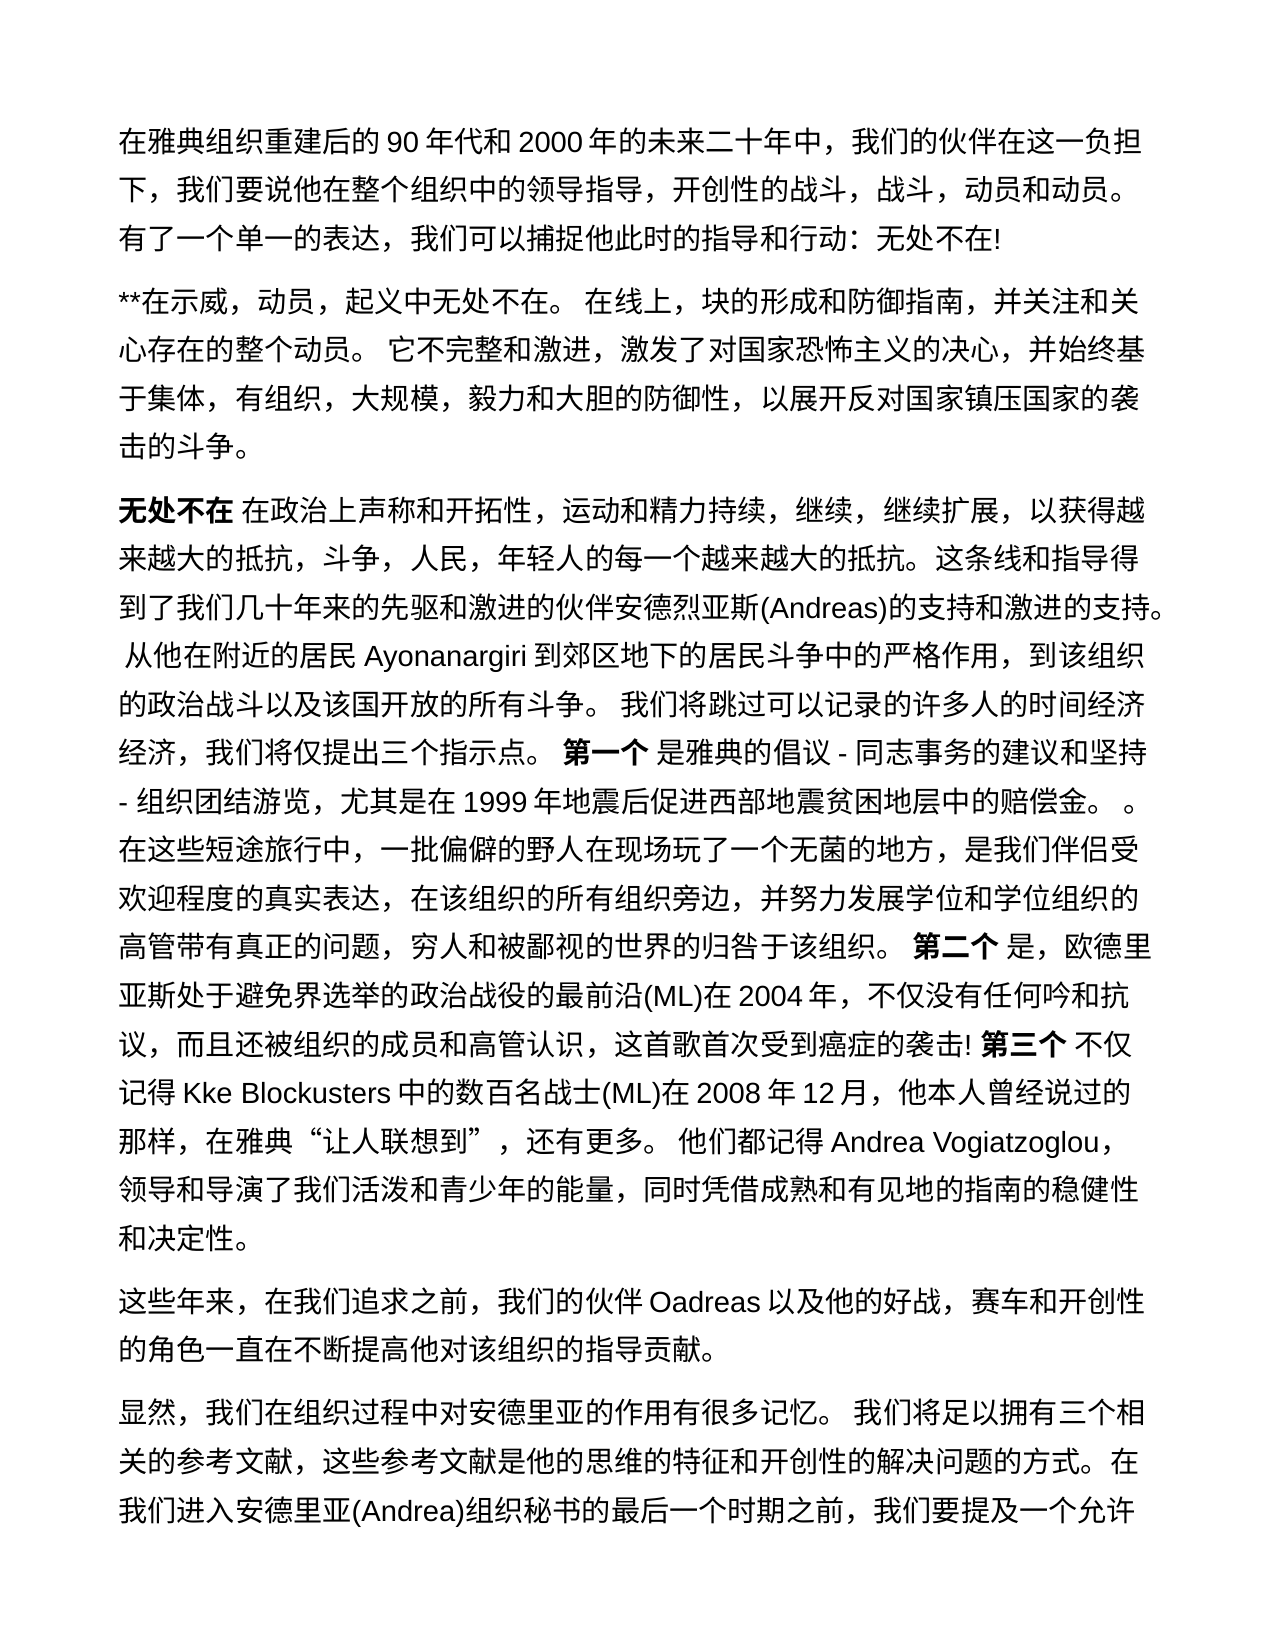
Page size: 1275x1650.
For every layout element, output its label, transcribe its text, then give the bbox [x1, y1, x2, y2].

text 显然，我们在组织过程中对安德里亚的作用有很多记忆。 我们将足以拥有三个相关的参考文献，这些参考文献是他的思维的特征和开创性的解决问题的方式。在我们进入安德里亚(Andrea)组织秘书的最后一个时期之前，我们要提及一个允许我们 - 他对他所服务的运动和组织的贡献的“特殊性”。 没有书籍，小册子，具有我们伴侣签名的版本!他们没有 - 也许是他自己的选择 - 但事实是伴侣非常多产!2000年在2000年与国外和其他组织合作，数百篇关于公牛的分析和指导，党派会议和重点的教科书，有关党派文书，文本和帐户的教科书，指导决策，开创性的阐述和详细说明以及与TKP/ML的共同组织以及来自国外和其他组织多年来，这是他自己的。 我们也绝对想被评为他在我们报纸上的“ MS ...”专栏文章中写的多汁和公众评论，当然还有他近年来的重要政治文本。 我们指的是决定。 For international developments in the face of and after the election of Trump in the US and what it expresses and signals, and in the decisions of the KO. 对于卡拉迪纳 - 卡拉迪(Karadina-Caradine)来说，我们的伴侣从第一个到政治一流的饱满，反对他所说的“左派”的巨大混乱和适应的闭幕。 ko 他已经决定通过发布我们伴侣的文字来纠正这种“特殊性”。 [118, 1390, 1157, 1529]
text 在雅典组织重建后的90年代和2000年的未来二十年中，我们的伙伴在这一负担下，我们要说他在整个组织中的领导指导，开创性的战斗，战斗，动员和动员。 有了一个单一的表达，我们可以捕捉他此时的指导和行动：无处不在! [118, 118, 1157, 257]
text 这些年来，在我们追求之前，我们的伙伴Oadreas以及他的好战，赛车和开创性的角色一直在不断提高他对该组织的指导贡献。 [118, 1278, 1157, 1369]
text **在示威，动员，起义中无处不在。 在线上，块的形成和防御指南，并关注和关心存在的整个动员。 它不完整和激进，激发了对国家恐怖主义的决心，并始终基于集体，有组织，大规模，毅力和大胆的防御性，以展开反对国家镇压国家的袭击的斗争。 [118, 278, 1157, 466]
text 无处不在 在政治上声称和开拓性，运动和精力持续，继续，继续扩展，以获得越来越大的抵抗，斗争，人民，年轻人的每一个越来越大的抵抗。这条线和指导得到了我们几十年来的先驱和激进的伙伴安德烈亚斯(Andreas)的支持和激进的支持。 从他在附近的居民Ayonanargiri到郊区地下的居民斗争中的严格作用，到该组织的政治战斗以及该国开放的所有斗争。 我们将跳过可以记录的许多人的时间经济经济，我们将仅提出三个指示点。 第一个 是雅典的倡议 - 同志事务的建议和坚持 - 组织团结游览，尤其是在1999年地震后促进西部地震贫困地层中的赔偿金。 。 在这些短途旅行中，一批偏僻的野人在现场玩了一个无菌的地方，是我们伴侣受欢迎程度的真实表达，在该组织的所有组织旁边，并努力发展学位和学位组织的高管带有真正的问题，穷人和被鄙视的世界的归咎于该组织。 第二个 是，欧德里亚斯处于避免界选举的政治战役的最前沿(ML)在2004年，不仅没有任何吟和抗议，而且还被组织的成员和高管认识，这首歌首次受到癌症的袭击! 第三个 不仅记得Kke Blockusters中的数百名战士(ML)在2008年12月，他本人曾经说过的那样，在雅典“让人联想到”，还有更多。 他们都记得Andrea Vogiatzoglou，领导和导演了我们活泼和青少年的能量，同时凭借成熟和有见地的指南的稳健性和决定性。 [118, 487, 1157, 1257]
